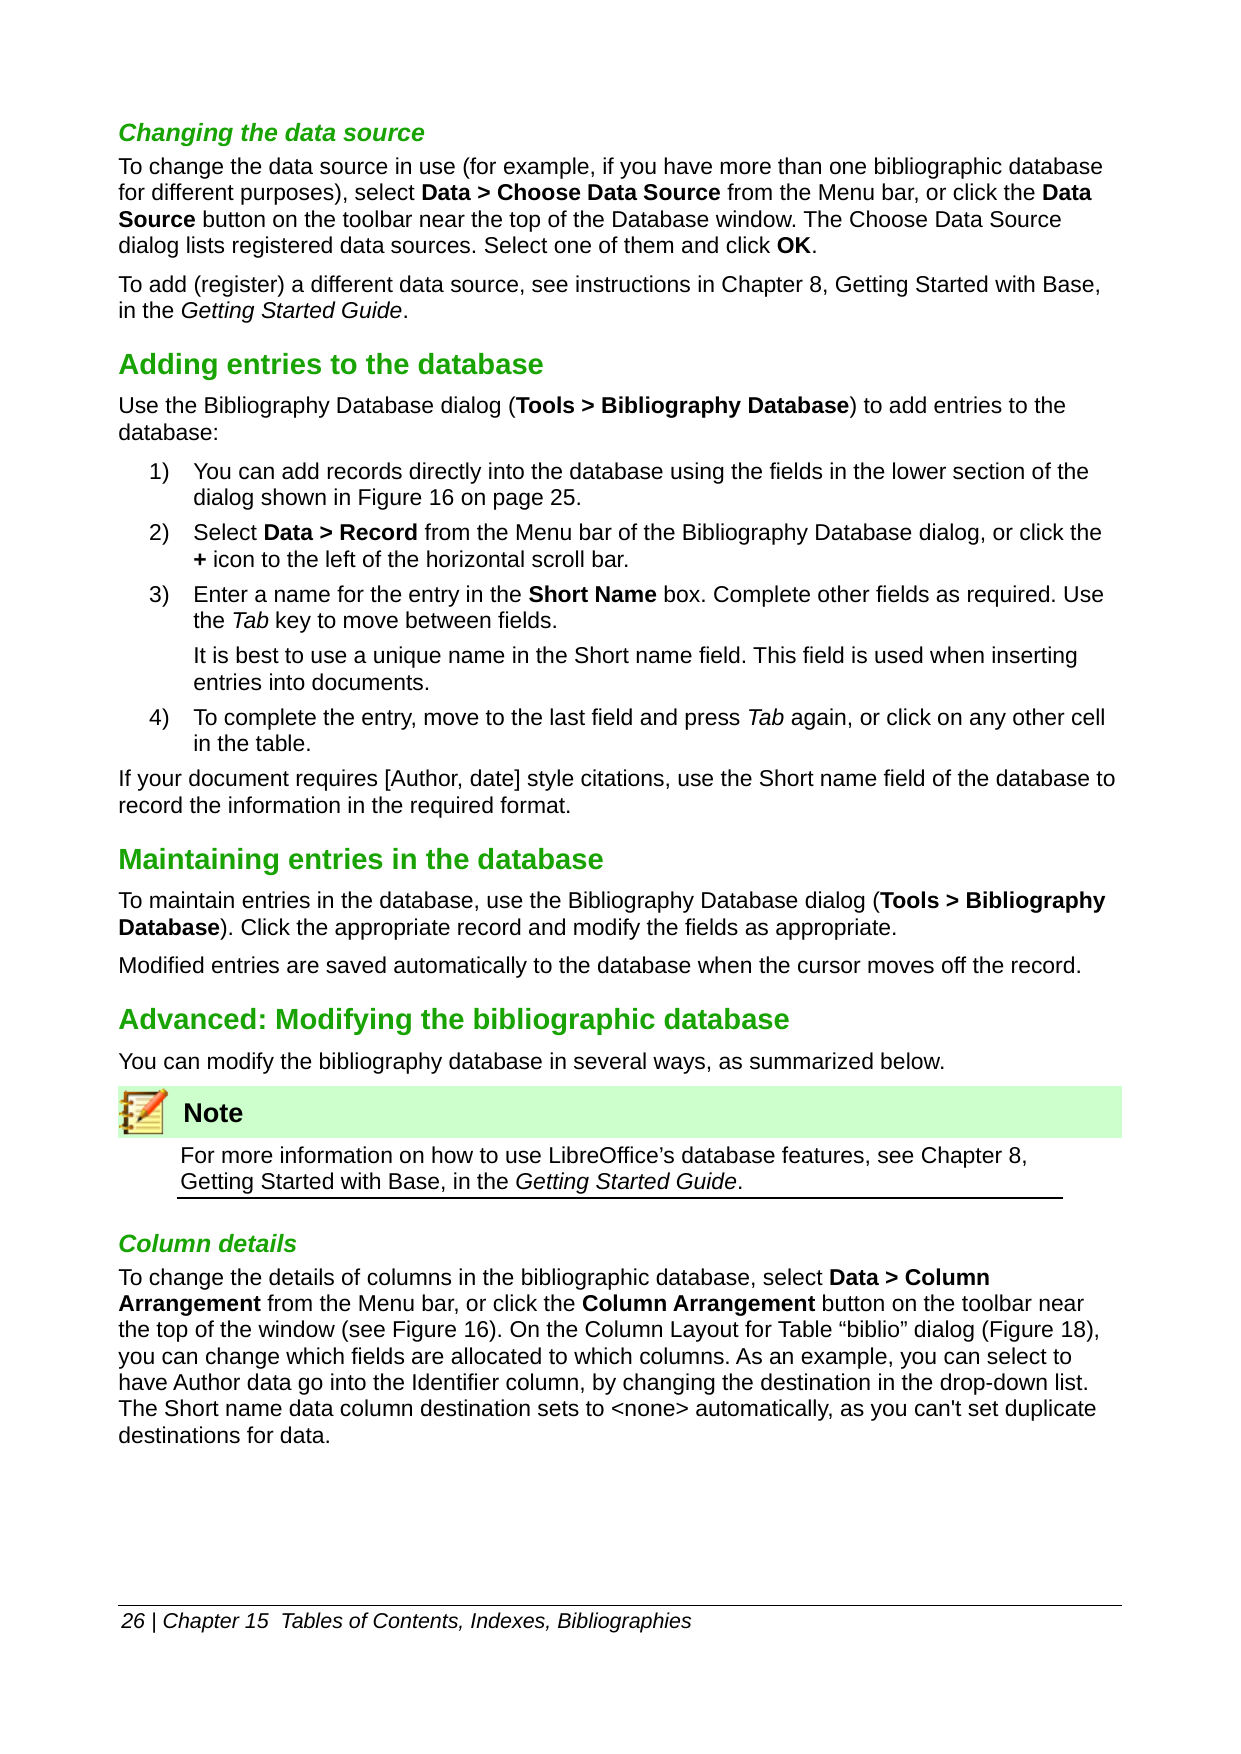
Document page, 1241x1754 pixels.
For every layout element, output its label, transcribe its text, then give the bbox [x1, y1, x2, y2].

subtitle Column details [118, 1229, 1122, 1258]
subtitle Maintaining entries in the database [118, 842, 1122, 875]
list It is best to use a unique name in the Short name field. This field is used when inserting entries into documents. [193, 642, 1122, 695]
list You can add records directly into the database using the fields in the lower section of the dialog shown in Figure 16 on page 25. [169, 458, 1122, 510]
text To change the data source in use (for example, if you have more than one bibliographic database for different purposes), select Data > Choose Data Source from the Menu bar, or click the Data Source button on the toolbar near the top of the Database window. The Choose Data Source dialog lists registered data sources. Select one of them and click OK. [118, 153, 1122, 258]
text To maintain entries in the database, use the Bibliography Database dialog (Tools > Bibliography Database). Click the appropriate record and modify the fields as appropriate. [118, 887, 1122, 940]
text To add (register) a different data source, see instructions in Chapter 8, Getting Started with Base, in the Getting Started Guide. [118, 271, 1122, 323]
subtitle Advanced: Modifying the bibliographic database [118, 1002, 1122, 1036]
text You can modify the bibliography database in several ways, as summarized below. [118, 1048, 1122, 1074]
subtitle Note [118, 1086, 1122, 1138]
subtitle Changing the data source [118, 118, 1122, 147]
list Enter a name for the entry in the Short Name box. Complete other fields as required. Use the Tab key to move between fields. [169, 581, 1122, 633]
subtitle Adding entries to the database [118, 347, 1122, 381]
text If your document requires [Author, date] style citations, use the Short name field of the database to record the information in the required format. [118, 765, 1122, 818]
text For more information on how to use LibreOffice’s database features, see Chapter 8, Getting Started with Base, in the Getting Started Guide. [177, 1138, 1063, 1197]
picture [119, 1087, 170, 1138]
list Use the Bibliography Database dialog (Tools > Bibliography Database) to add entries to the database: [118, 392, 1122, 445]
list To complete the entry, move to the last field and press Tab again, or click on any other cell in the table. [169, 704, 1122, 757]
text To change the details of columns in the bibliographic database, select Data > Column Arrangement from the Menu bar, or click the Column Arrangement button on the toolbar near the top of the window (see Figure 16). On the Column Layout for Table “biblio” dialog (Figure 18), you can change which fields are allocated to which columns. As an example, you can select to have Author data go into the Identifier column, by changing the destination in the drop-down list. The Short name data column destination sets to <none> automatically, as you can't set duplicate destinations for data. [118, 1263, 1122, 1448]
text Modified entries are saved automatically to the database when the cursor moves off the record. [118, 952, 1122, 979]
list Select Data > Record from the Menu bar of the Bibliography Database dialog, or click the + icon to the left of the horizontal scroll bar. [169, 519, 1122, 572]
